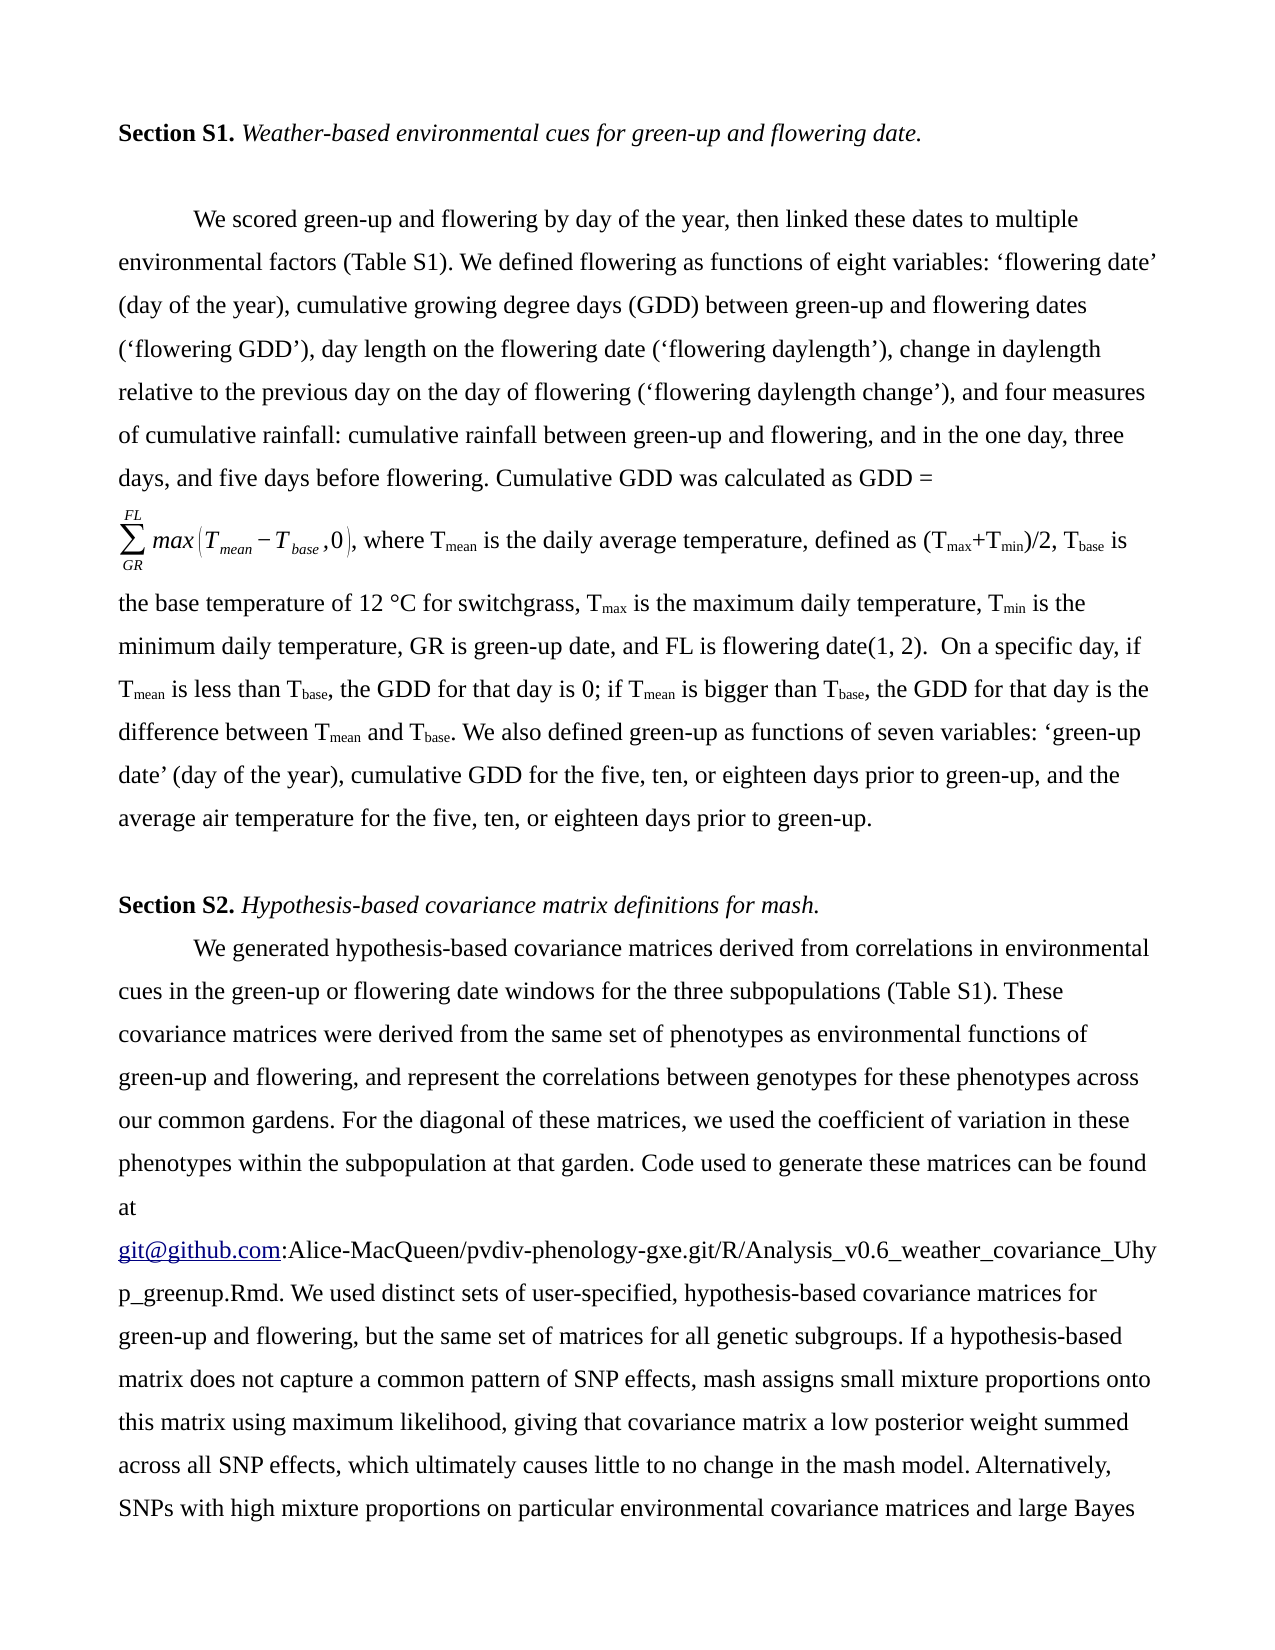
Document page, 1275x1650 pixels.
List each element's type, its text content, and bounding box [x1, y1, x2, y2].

text Section S2. Hypothesis-based covariance matrix definitions for mash. [118, 890, 1157, 918]
text We scored green-up and flowering by day of the year, then linked these dates to multiple environmental factors (Table S1). We defined flowering as functions of eight variables: ‘flowering date’ (day of the year), cumulative growing degree days (GDD) between green-up and flowering dates (‘flowering GDD’), day length on the flowering date (‘flowering daylength’), change in daylength relative to the previous day on the day of flowering (‘flowering daylength change’), and four measures of cumulative rainfall: cumulative rainfall between green-up and flowering, and in the one day, three days, and five days before flowering. Cumulative GDD was calculated as GDD = , where Tmean is the daily average temperature, defined as (Tmax+Tmin)/2, Tbase is the base temperature of 12 °C for switchgrass, Tmax is the maximum daily temperature, Tmin is the minimum daily temperature, GR is green-up date, and FL is flowering date(1, 2). On a specific day, if Tmean is less than Tbase, the GDD for that day is 0; if Tmean is bigger than Tbase, the GDD for that day is the difference between Tmean and Tbase. We also defined green-up as functions of seven variables: ‘green-up date’ (day of the year), cumulative GDD for the five, ten, or eighteen days prior to green-up, and the average air temperature for the five, ten, or eighteen days prior to green-up. [118, 204, 1157, 832]
text Section S1. Weather-based environmental cues for green-up and flowering date. [118, 118, 1157, 147]
text We generated hypothesis-based covariance matrices derived from correlations in environmental cues in the green-up or flowering date windows for the three subpopulations (Table S1). These covariance matrices were derived from the same set of phenotypes as environmental functions of green-up and flowering, and represent the correlations between genotypes for these phenotypes across our common gardens. For the diagonal of these matrices, we used the coefficient of variation in these phenotypes within the subpopulation at that garden. Code used to generate these matrices can be found at git@github.com:Alice-MacQueen/pvdiv-phenology-gxe.git/R/Analysis_v0.6_weather_covariance_Uhyp_greenup.Rmd. We used distinct sets of user-specified, hypothesis-based covariance matrices for green-up and flowering, but the same set of matrices for all genetic subgroups. If a hypothesis-based matrix does not capture a common pattern of SNP effects, mash assigns small mixture proportions onto this matrix using maximum likelihood, giving that covariance matrix a low posterior weight summed across all SNP effects, which ultimately causes little to no change in the mash model. Alternatively, SNPs with high mixture proportions on particular environmental covariance matrices and large Bayes [118, 933, 1157, 1522]
